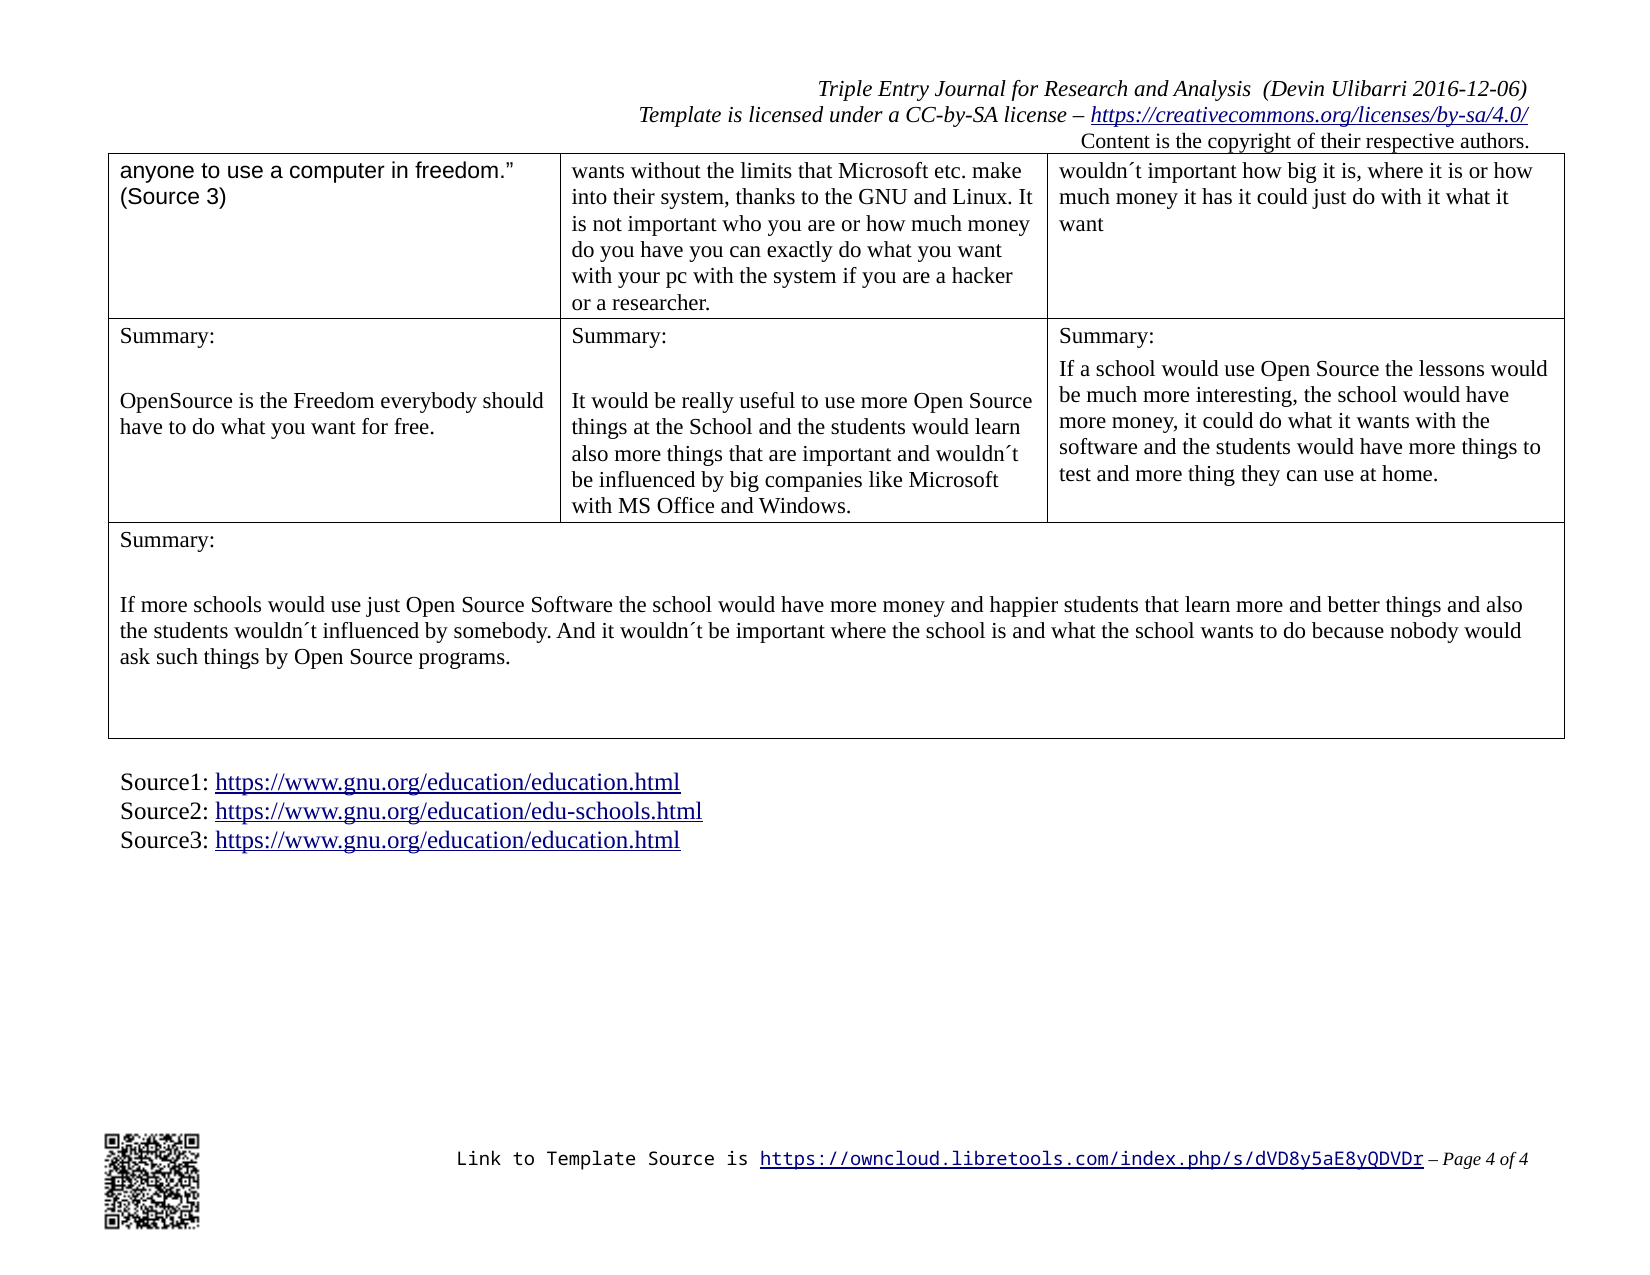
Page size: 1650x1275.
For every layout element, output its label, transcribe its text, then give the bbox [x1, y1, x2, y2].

picture [97, 1127, 208, 1238]
text Source2: https://www.gnu.org/education/edu-schools.html [120, 796, 1530, 825]
text Source1: https://www.gnu.org/education/education.html [120, 767, 1530, 796]
table_cell Summary: It would be really useful to use more Open Source things at the School and the students would learn also more things that are important and wouldn´t be influenced by big companies like Microsoft with MS Office and Windows. [561, 319, 1047, 522]
table_cell Summary: If more schools would use just Open Source Software the school would have more money and happier students that learn more and better things and also the students wouldn´t influenced by somebody. And it wouldn´t be important where the school is and what the school wants to do because nobody would ask such things by Open Source programs. [109, 523, 1564, 737]
text Source3: https://www.gnu.org/education/education.html [120, 825, 1530, 853]
table_cell anyone to use a computer in freedom.” (Source 3) [109, 154, 560, 318]
table_cell Summary: If a school would use Open Source the lessons would be much more interesting, the school would have more money, it could do what it wants with the software and the students would have more things to test and more thing they can use at home. [1048, 319, 1564, 522]
table_cell Summary: OpenSource is the Freedom everybody should have to do what you want for free. [109, 319, 560, 522]
table_cell wouldn´t important how big it is, where it is or how much money it has it could just do with it what it want [1048, 154, 1564, 318]
table_cell wants without the limits that Microsoft etc. make into their system, thanks to the GNU and Linux. It is not important who you are or how much money do you have you can exactly do what you want with your pc with the system if you are a hacker or a researcher. [561, 154, 1047, 318]
